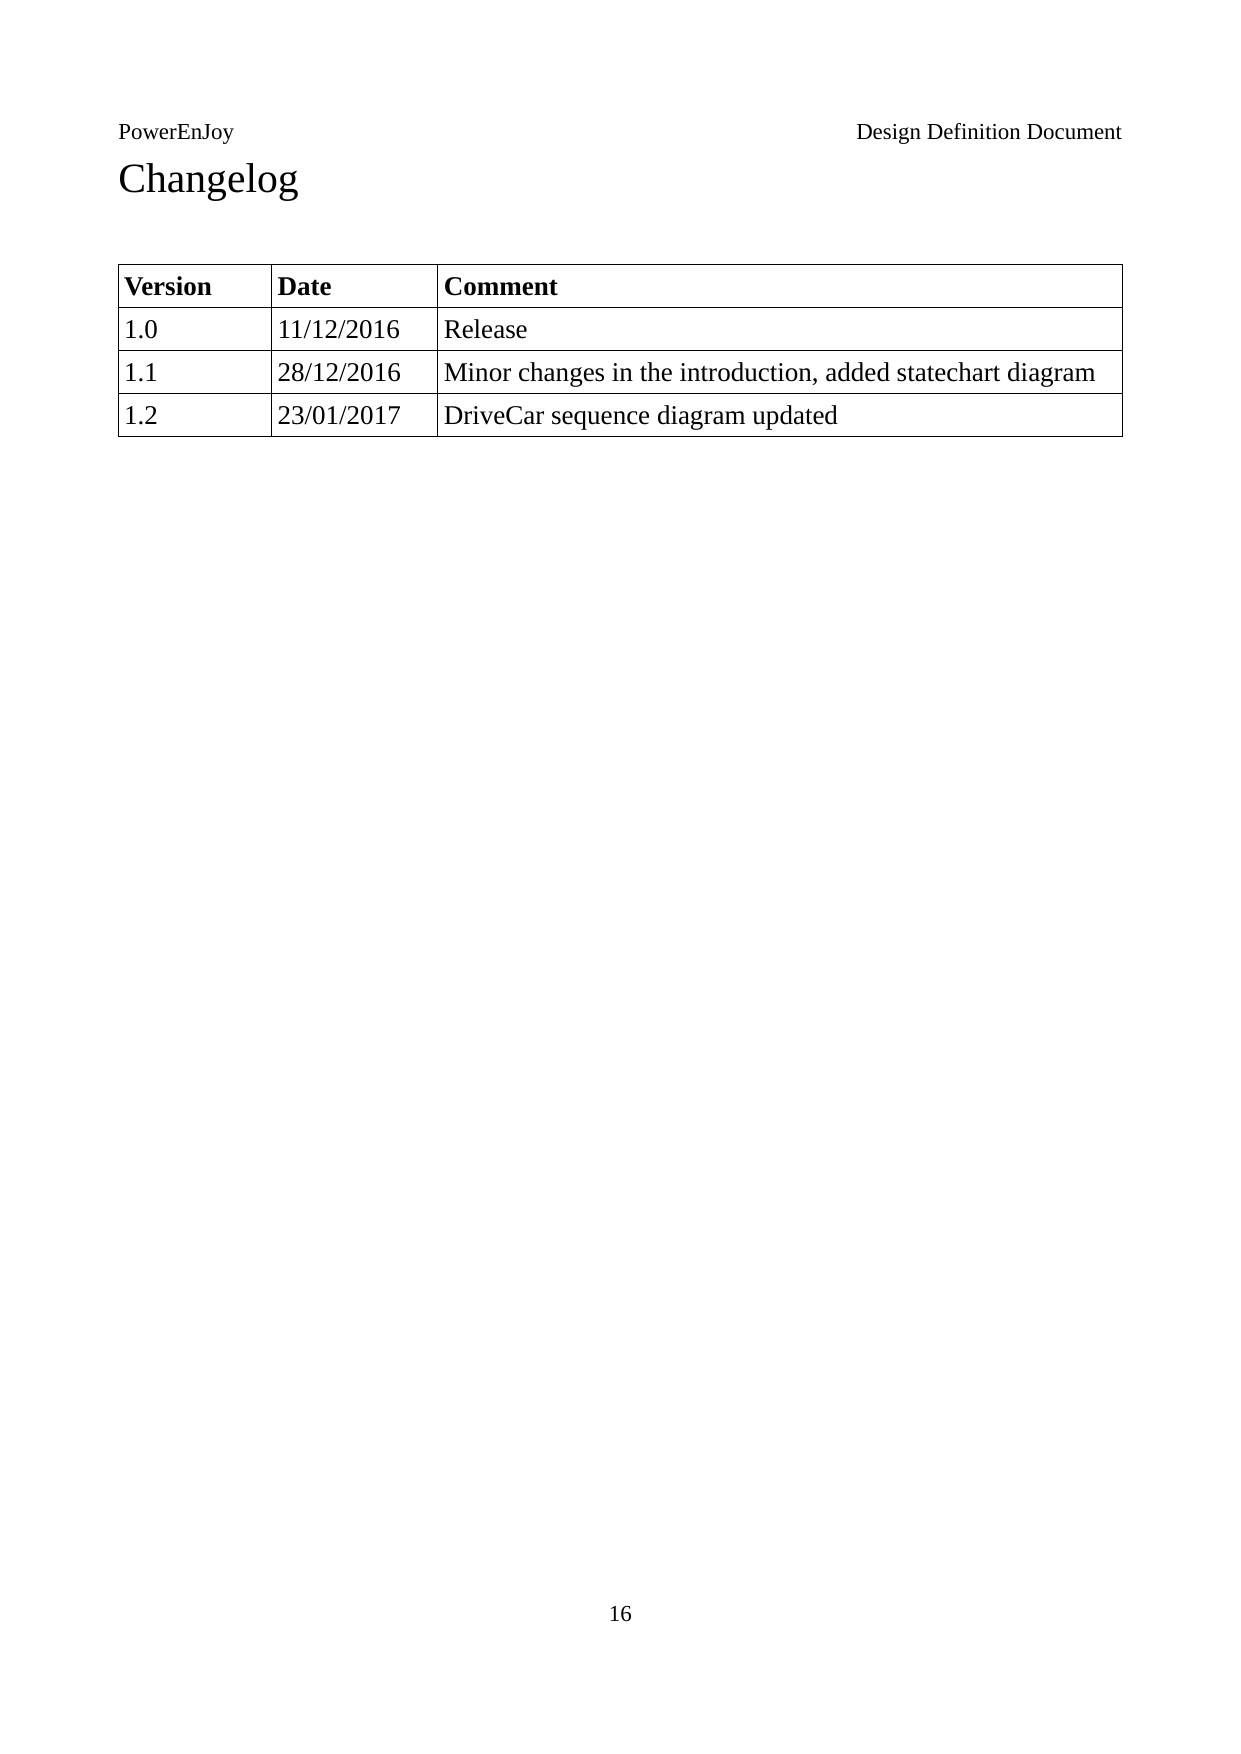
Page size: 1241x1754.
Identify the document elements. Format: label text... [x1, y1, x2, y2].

table_cell 11/12/2016 [272, 308, 437, 350]
table_cell 28/12/2016 [272, 351, 437, 393]
table_cell 1.0 [119, 308, 271, 350]
table_cell 1.2 [119, 394, 271, 436]
table_cell DriveCar sequence diagram updated [438, 394, 1122, 436]
table_cell 1.1 [119, 351, 271, 393]
table_header Version [119, 265, 271, 307]
table_header Date [272, 265, 437, 307]
text Changelog [118, 153, 1122, 201]
table_header Comment [438, 265, 1122, 307]
table_cell 23/01/2017 [272, 394, 437, 436]
table_cell Release [438, 308, 1122, 350]
table_cell Minor changes in the introduction, added statechart diagram [438, 351, 1122, 393]
